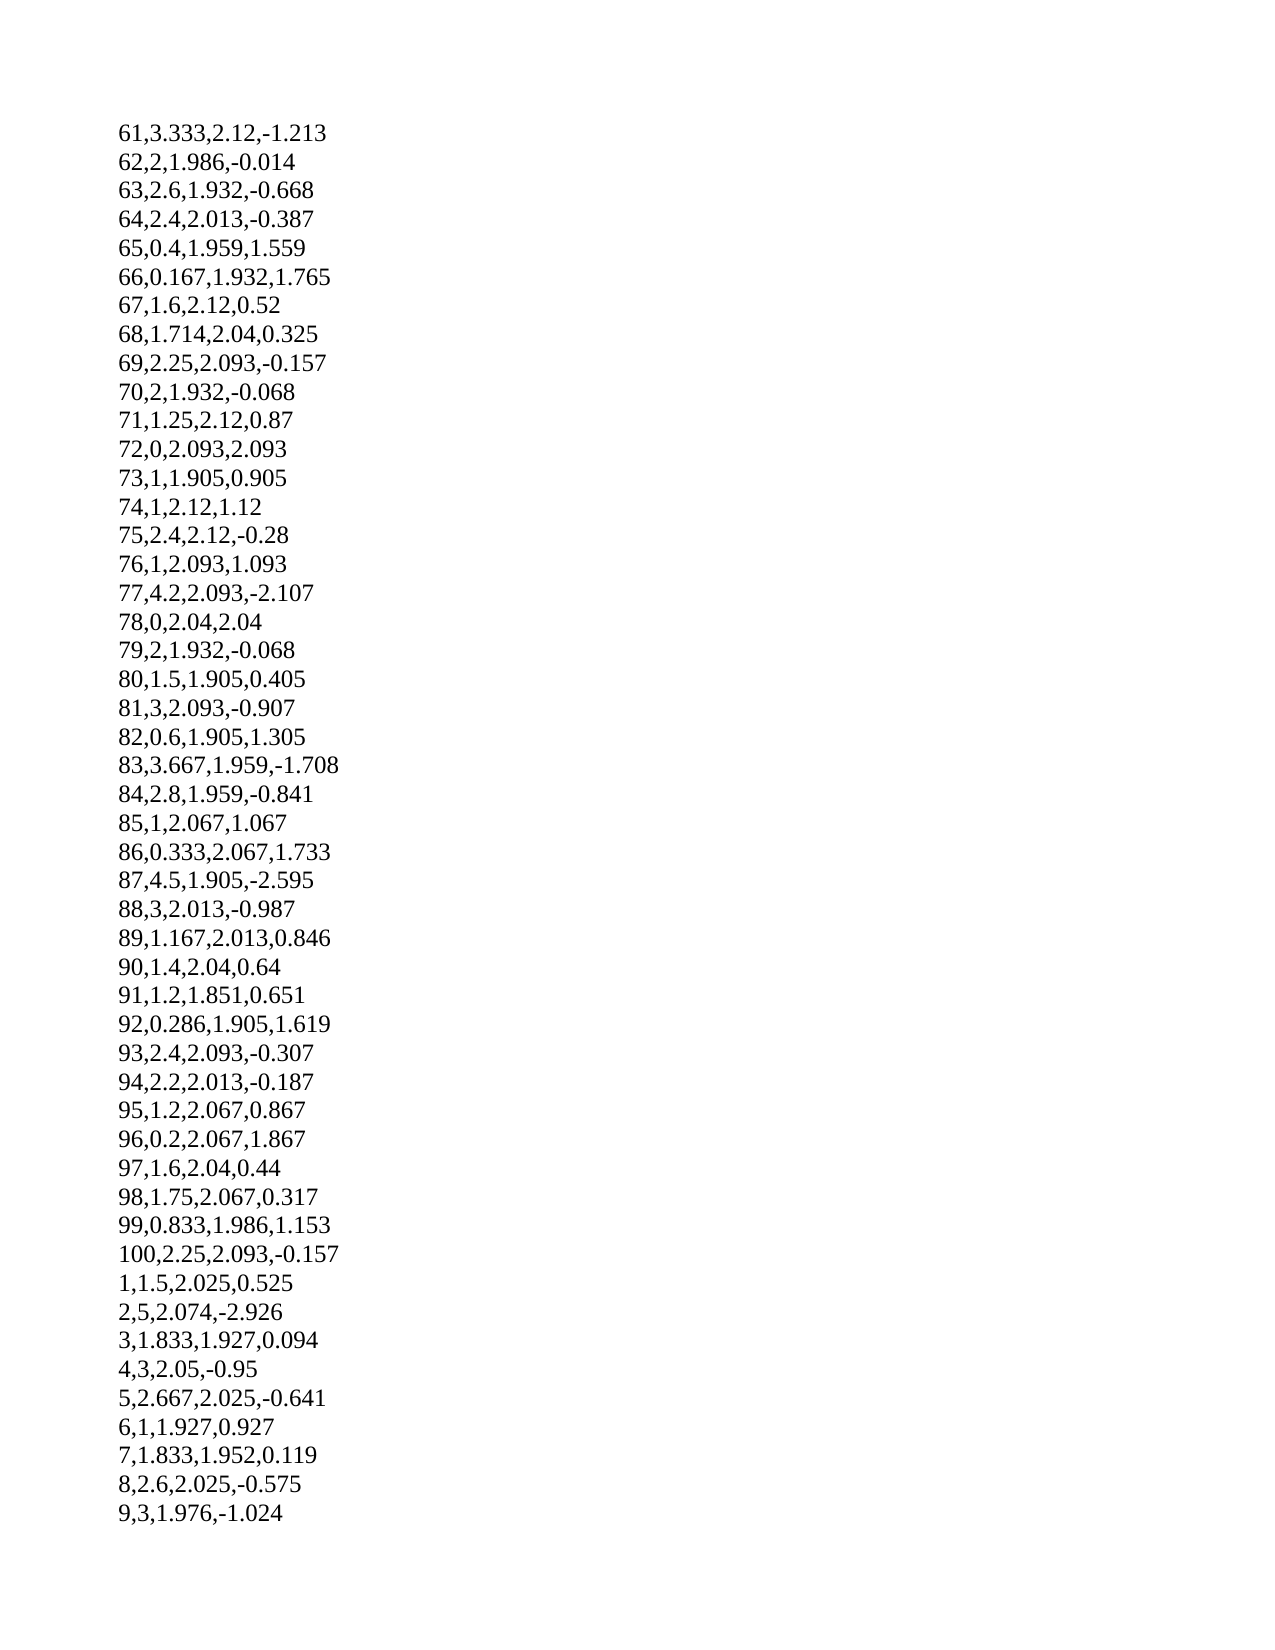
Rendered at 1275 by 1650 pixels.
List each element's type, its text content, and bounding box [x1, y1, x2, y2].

text 2,5,2.074,-2.926 [118, 1297, 1157, 1326]
text 9,3,1.976,-1.024 [118, 1498, 1157, 1527]
text 63,2.6,1.932,-0.668 [118, 176, 1157, 204]
text 96,0.2,2.067,1.867 [118, 1124, 1157, 1153]
text 66,0.167,1.932,1.765 [118, 262, 1157, 291]
text 79,2,1.932,-0.068 [118, 636, 1157, 664]
text 73,1,1.905,0.905 [118, 463, 1157, 492]
text 1,1.5,2.025,0.525 [118, 1268, 1157, 1297]
text 77,4.2,2.093,-2.107 [118, 578, 1157, 607]
text 91,1.2,1.851,0.651 [118, 981, 1157, 1009]
text 81,3,2.093,-0.907 [118, 693, 1157, 722]
text 80,1.5,1.905,0.405 [118, 664, 1157, 693]
text 72,0,2.093,2.093 [118, 434, 1157, 463]
text 65,0.4,1.959,1.559 [118, 233, 1157, 262]
text 98,1.75,2.067,0.317 [118, 1182, 1157, 1211]
text 70,2,1.932,-0.068 [118, 377, 1157, 406]
text 95,1.2,2.067,0.867 [118, 1096, 1157, 1124]
text 64,2.4,2.013,-0.387 [118, 204, 1157, 233]
text 78,0,2.04,2.04 [118, 607, 1157, 636]
text 84,2.8,1.959,-0.841 [118, 779, 1157, 808]
text 8,2.6,2.025,-0.575 [118, 1469, 1157, 1498]
text 61,3.333,2.12,-1.213 [118, 118, 1157, 147]
text 88,3,2.013,-0.987 [118, 894, 1157, 923]
text 83,3.667,1.959,-1.708 [118, 751, 1157, 779]
text 85,1,2.067,1.067 [118, 808, 1157, 837]
text 6,1,1.927,0.927 [118, 1412, 1157, 1441]
text 5,2.667,2.025,-0.641 [118, 1383, 1157, 1412]
text 4,3,2.05,-0.95 [118, 1354, 1157, 1383]
text 89,1.167,2.013,0.846 [118, 923, 1157, 952]
text 62,2,1.986,-0.014 [118, 147, 1157, 176]
text 92,0.286,1.905,1.619 [118, 1009, 1157, 1038]
text 76,1,2.093,1.093 [118, 549, 1157, 578]
text 69,2.25,2.093,-0.157 [118, 348, 1157, 377]
text 75,2.4,2.12,-0.28 [118, 521, 1157, 549]
text 94,2.2,2.013,-0.187 [118, 1067, 1157, 1096]
text 74,1,2.12,1.12 [118, 492, 1157, 521]
text 67,1.6,2.12,0.52 [118, 291, 1157, 319]
text 3,1.833,1.927,0.094 [118, 1326, 1157, 1354]
text 87,4.5,1.905,-2.595 [118, 866, 1157, 894]
text 90,1.4,2.04,0.64 [118, 952, 1157, 981]
text 100,2.25,2.093,-0.157 [118, 1239, 1157, 1268]
text 68,1.714,2.04,0.325 [118, 319, 1157, 348]
text 93,2.4,2.093,-0.307 [118, 1038, 1157, 1067]
text 99,0.833,1.986,1.153 [118, 1211, 1157, 1239]
text 97,1.6,2.04,0.44 [118, 1153, 1157, 1182]
text 86,0.333,2.067,1.733 [118, 837, 1157, 866]
text 71,1.25,2.12,0.87 [118, 406, 1157, 434]
text 82,0.6,1.905,1.305 [118, 722, 1157, 751]
text 7,1.833,1.952,0.119 [118, 1441, 1157, 1469]
